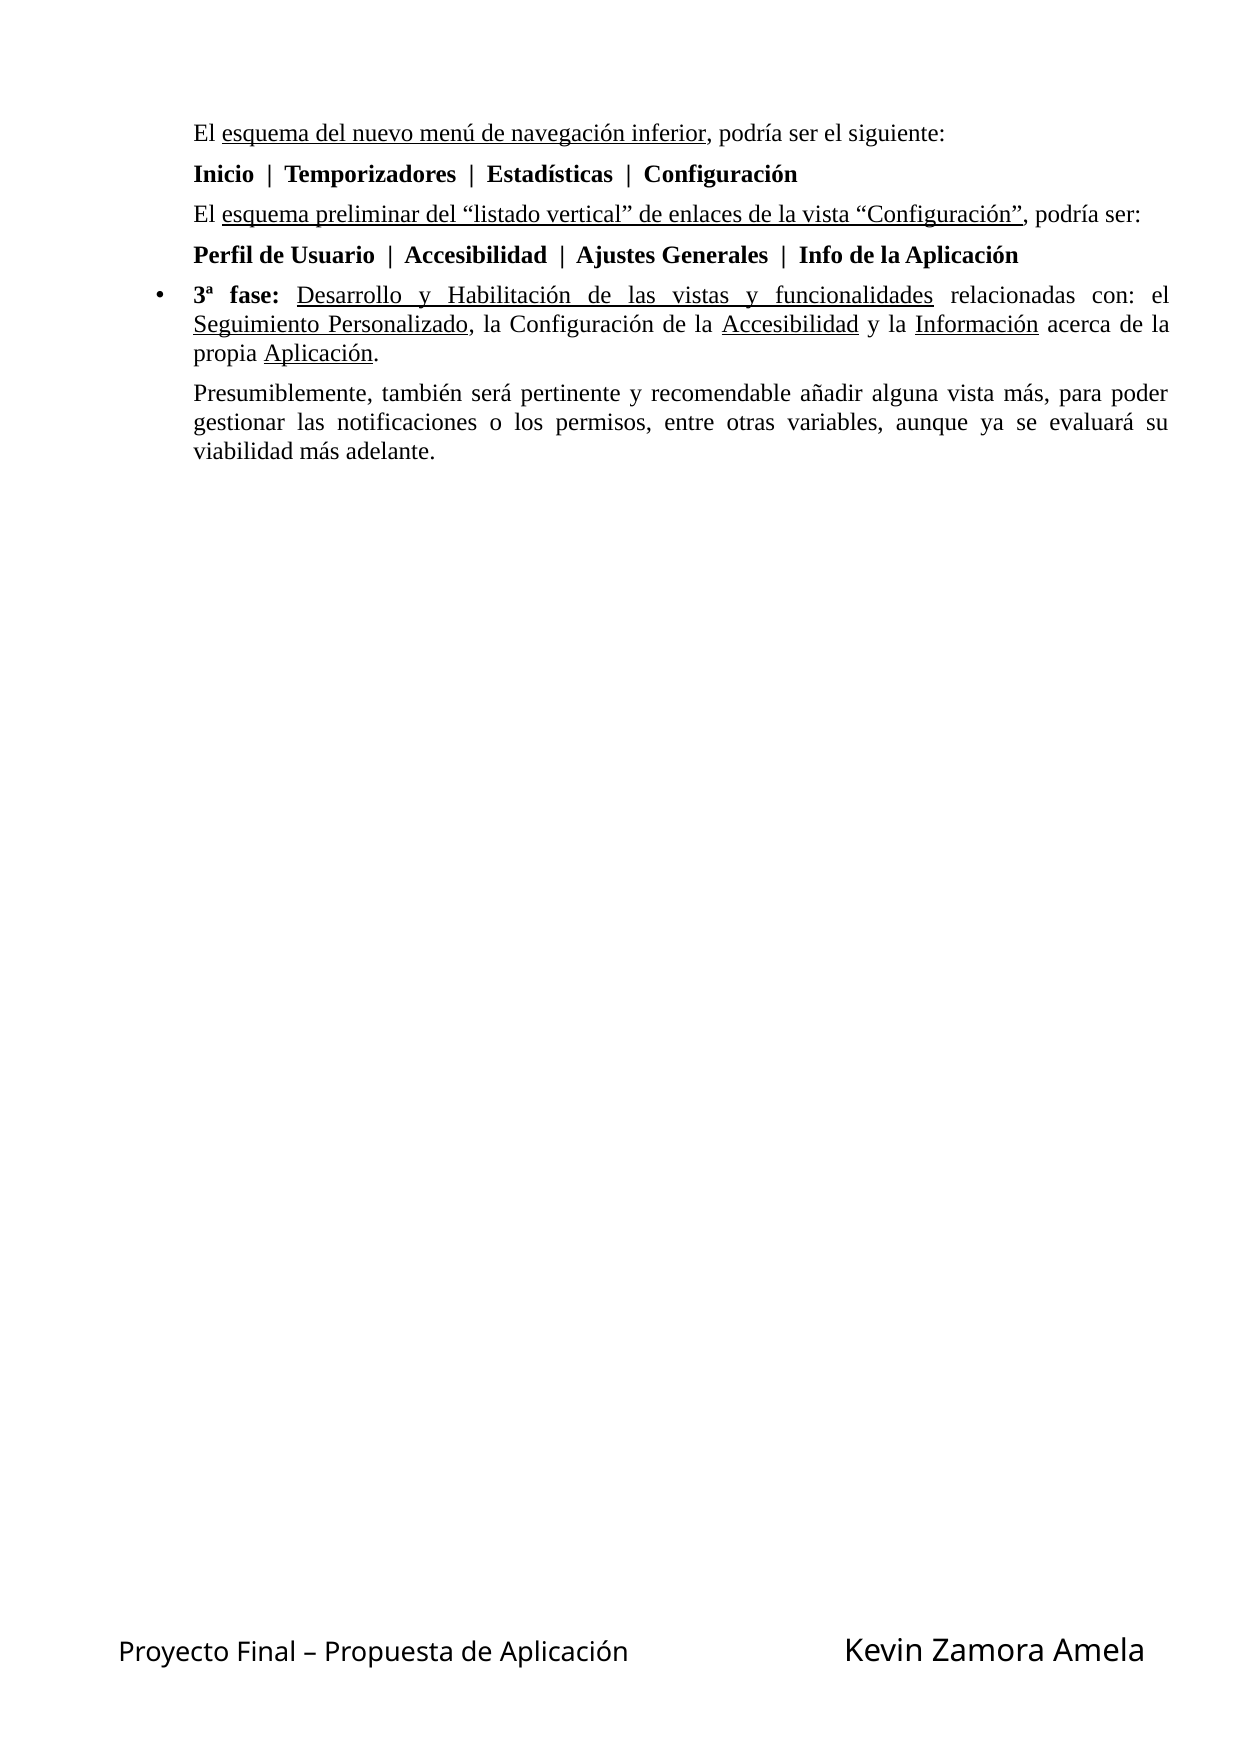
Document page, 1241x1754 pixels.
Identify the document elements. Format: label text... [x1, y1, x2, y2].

list El esquema preliminar del “listado vertical” de enlaces de la vista “Configuración”, podría ser: [156, 199, 1170, 228]
list Presumiblemente, también será pertinente y recomendable añadir alguna vista más, para poder gestionar las notificaciones o los permisos, entre otras variables, aunque ya se evaluará su viabilidad más adelante. [156, 378, 1170, 464]
list 3ª fase: Desarrollo y Habilitación de las vistas y funcionalidades relacionadas con: el Seguimiento Personalizado, la Configuración de la Accesibilidad y la Información acerca de la propia Aplicación. [156, 280, 1170, 366]
list Perfil de Usuario | Accesibilidad | Ajustes Generales | Info de la Aplicación [156, 240, 1170, 268]
list El esquema del nuevo menú de navegación inferior, podría ser el siguiente: [156, 118, 1170, 147]
list Inicio | Temporizadores | Estadísticas | Configuración [156, 159, 1170, 187]
